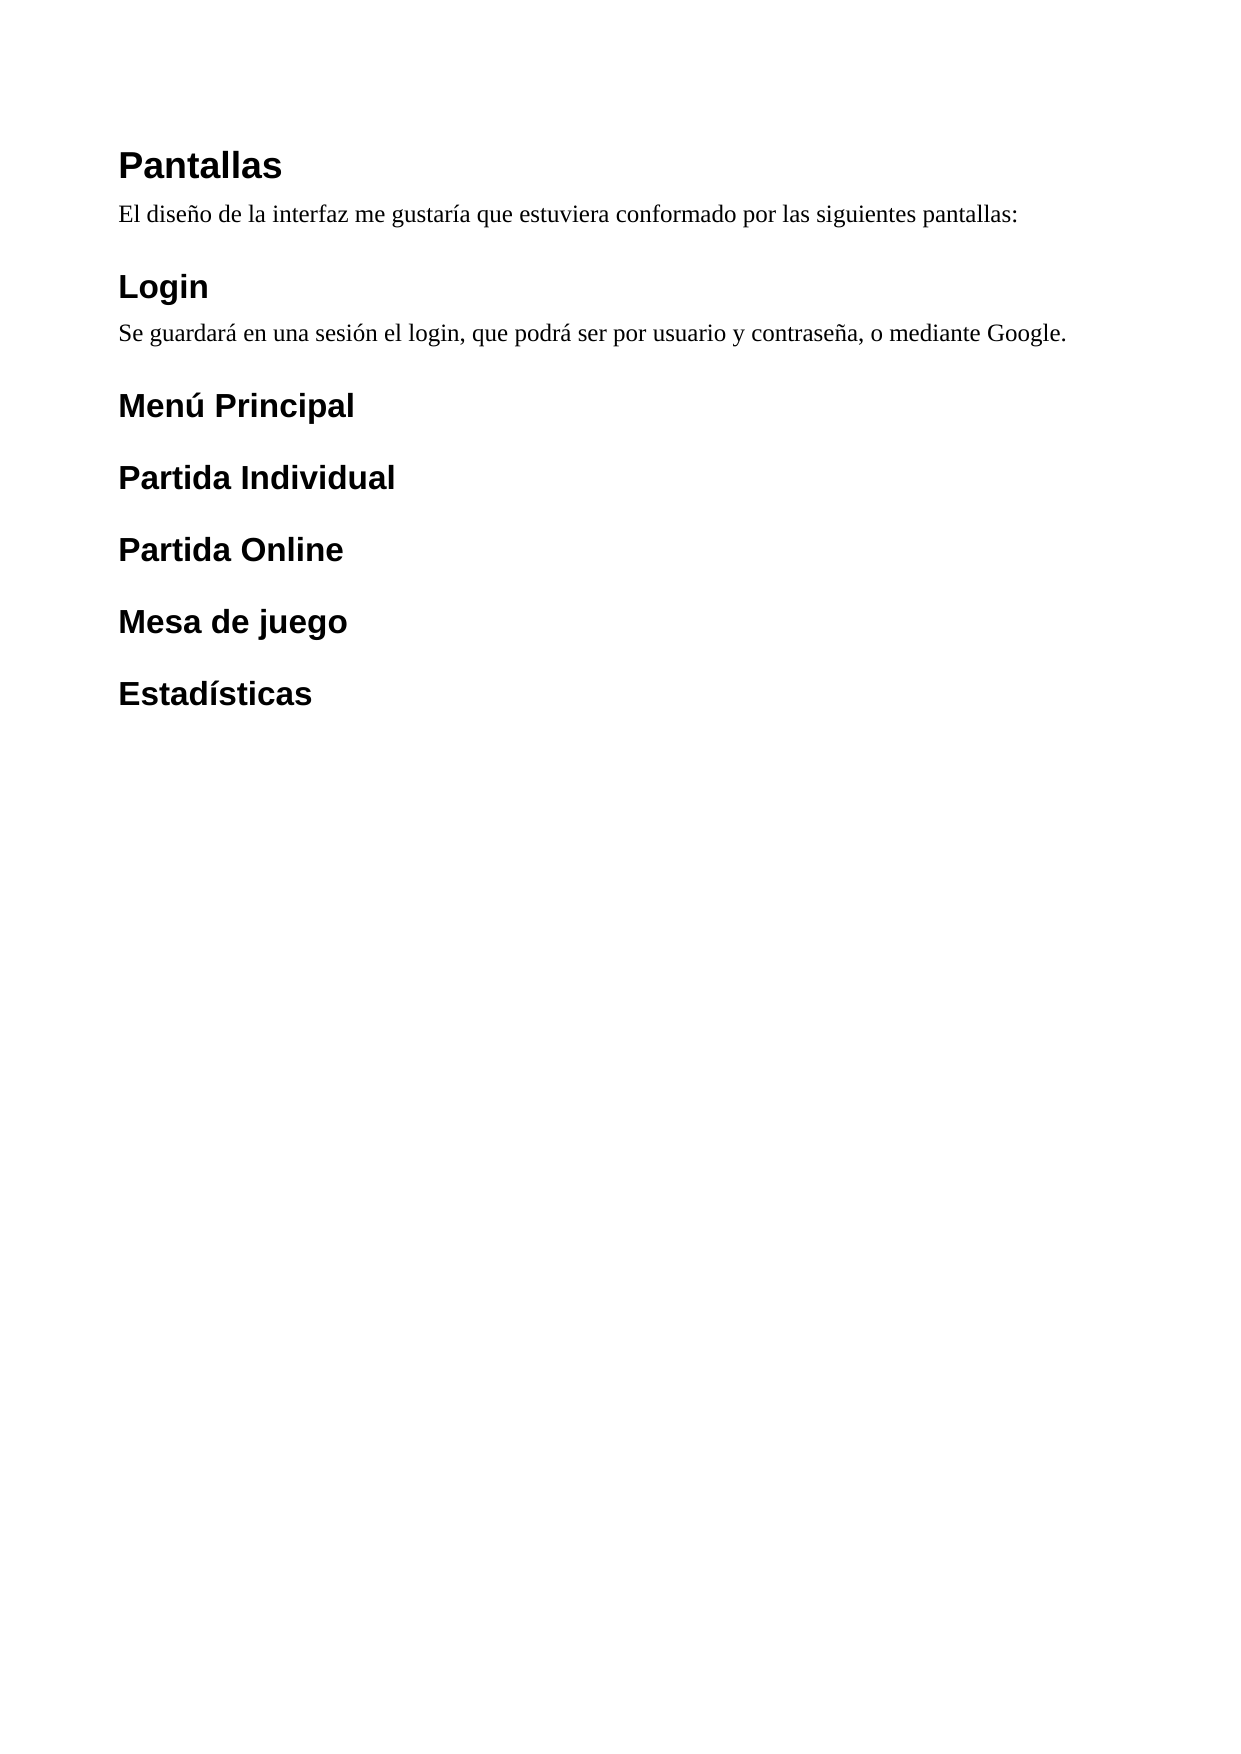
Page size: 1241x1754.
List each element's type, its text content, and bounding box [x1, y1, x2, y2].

subtitle Partida Online [118, 530, 1122, 568]
text Se guardará en una sesión el login, que podrá ser por usuario y contraseña, o mediante Google. [118, 318, 1122, 347]
subtitle Estadísticas [118, 674, 1122, 712]
subtitle Menú Principal [118, 387, 1122, 425]
subtitle Mesa de juego [118, 602, 1122, 640]
subtitle Pantallas [118, 143, 1122, 186]
subtitle Login [118, 267, 1122, 306]
text El diseño de la interfaz me gustaría que estuviera conformado por las siguientes pantallas: [118, 199, 1122, 227]
subtitle Partida Individual [118, 458, 1122, 497]
